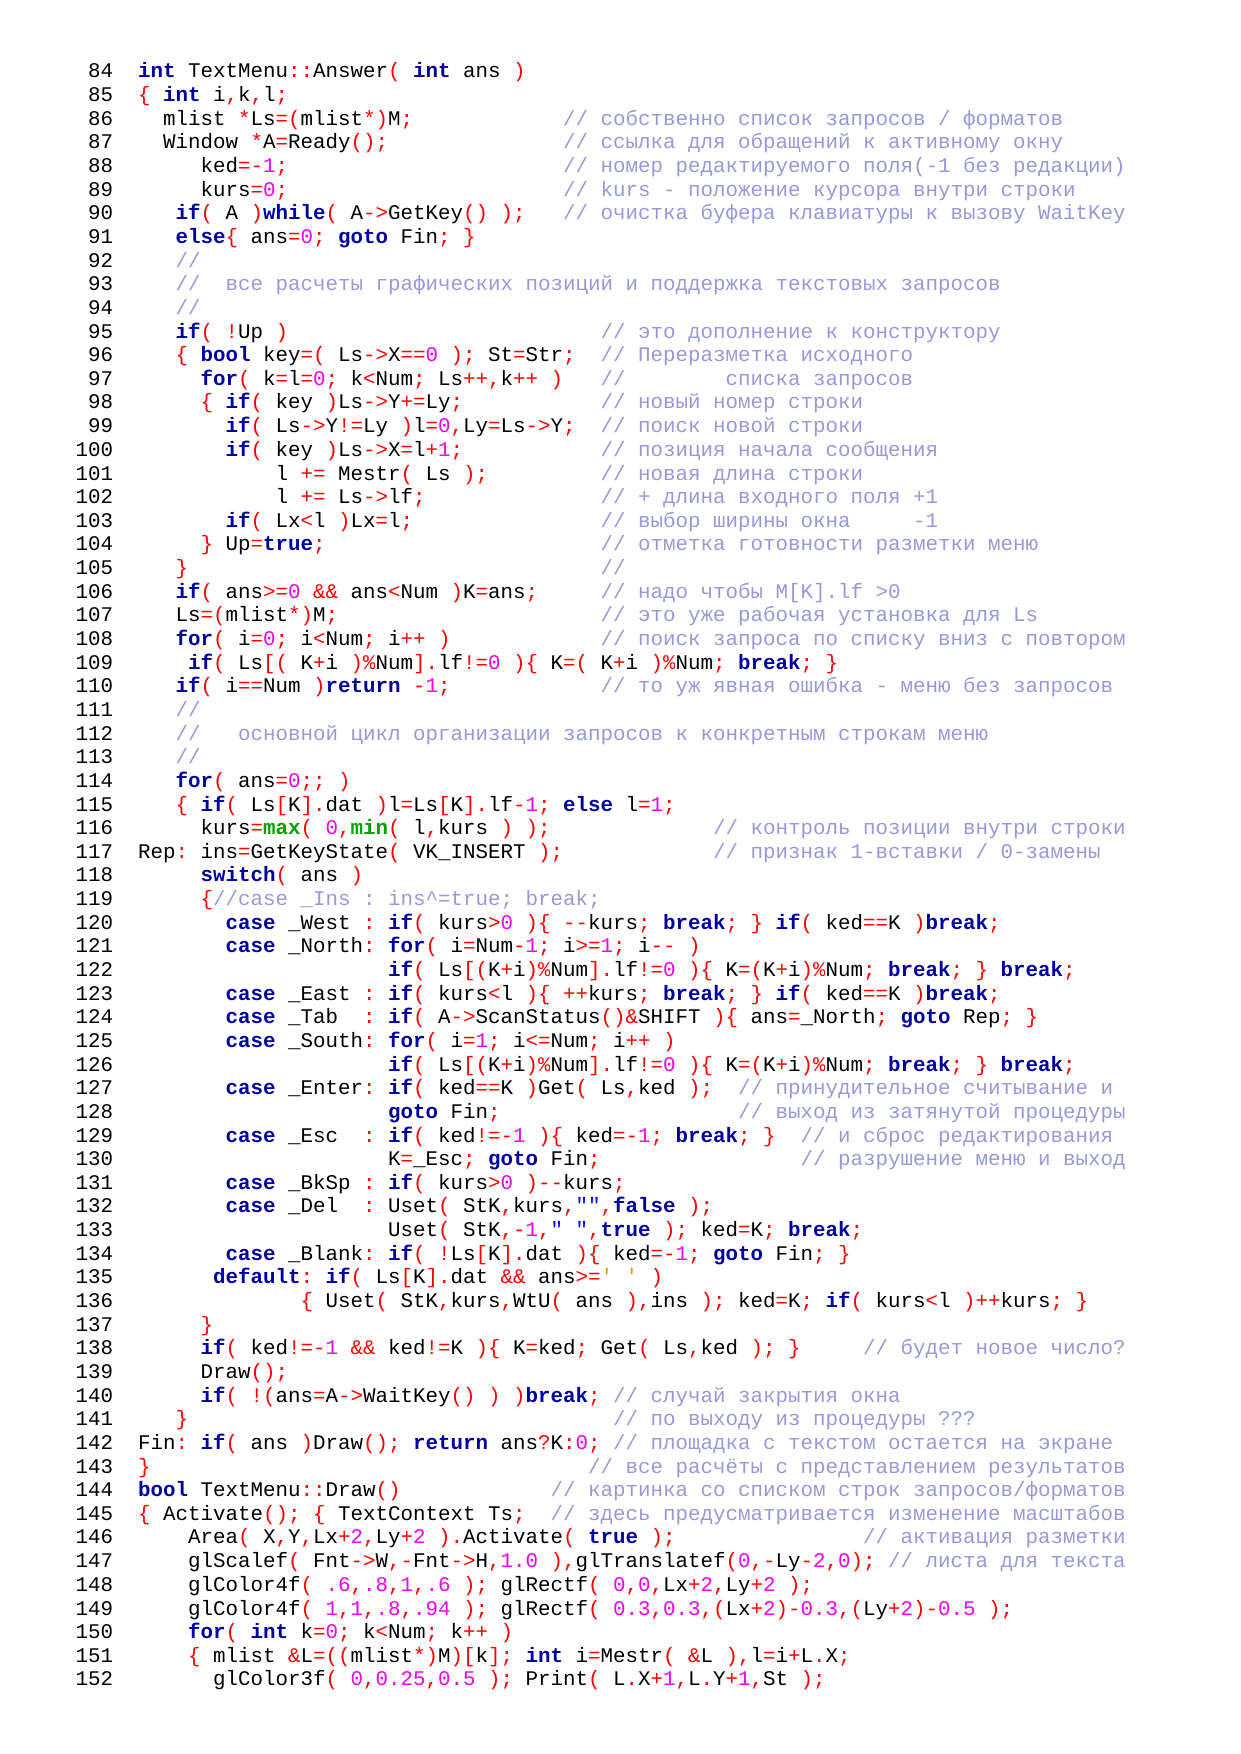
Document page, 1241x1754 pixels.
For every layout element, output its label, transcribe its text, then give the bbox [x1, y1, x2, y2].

subtitle 85 { int i,k,l; [250, 84, 263, 108]
subtitle 134 case _Blank: if( !Ls[K].dat ){ ked=-1; goto Fin; } [813, 1243, 1181, 1266]
subtitle 123 case _East : if( kurs<l ){ ++kurs; break; } if( ked==K )break; [913, 983, 1181, 1006]
subtitle 87 Window *A=Ready(); // ссылка для обращений к активному окну [350, 131, 1181, 155]
subtitle 135 default: if( Ls[K].dat && ans>=' ' ) [575, 1266, 1181, 1290]
subtitle 84 int TextMenu::Answer( int ans ) [513, 61, 1181, 84]
subtitle 106 if( ans>=0 && ans<Num )K=ans; // надо чтобы M[K].lf >0 [525, 581, 1181, 604]
subtitle 122 if( Ls[(K+i)%Num].lf!=0 ){ K=(K+i)%Num; break; } break; [75, 959, 438, 983]
subtitle 121 case _North: for( i=Num-1; i>=1; i-- ) [363, 935, 450, 959]
subtitle 110 if( i==Num )return -1; // то уж явная ошибка - меню без запросов [313, 675, 1181, 699]
subtitle 91 else{ ans=0; goto Fin; } [288, 226, 400, 250]
subtitle 134 case _Blank: if( !Ls[K].dat ){ ked=-1; goto Fin; } [363, 1243, 450, 1266]
subtitle 142 Fin: if( ans )Draw(); return ans?K:0; // площадка с текстом остается на экране [363, 1432, 500, 1456]
subtitle 120 case _West : if( kurs>0 ){ --kurs; break; } if( ked==K )break; [638, 912, 825, 935]
subtitle 125 case _South: for( i=1; i<=Num; i++ ) [363, 1030, 450, 1054]
subtitle 150 for( int k=0; k<Num; k++ ) [313, 1621, 363, 1645]
subtitle 116 kurs=max( 0,min( l,kurs ) ); // контроль позиции внутри строки [500, 817, 1181, 841]
subtitle 151 { mlist &L=((mlist*)M)[k]; int i=Mestr( &L ),l=i+L.X; [75, 1645, 213, 1668]
subtitle 101 l += Mestr( Ls ); // новая длина строки [75, 462, 1181, 486]
subtitle 99 if( Ls->Y!=Ly )l=0,Ly=Ls->Y; // поиск новой строки [75, 415, 275, 439]
subtitle 86 mlist *Ls=(mlist*)M; // собственно список запросов / форматов [75, 108, 163, 131]
subtitle 131 case _BkSp : if( kurs>0 )--kurs; [488, 1172, 563, 1196]
subtitle 127 case _Enter: if( ked==K )Get( Ls,ked ); // принудительное считывание и [688, 1077, 1181, 1101]
subtitle 150 for( int k=0; k<Num; k++ ) [75, 1621, 300, 1645]
subtitle 130 K=_Esc; goto Fin; // разрушение меню и выход [463, 1148, 550, 1172]
subtitle 121 case _North: for( i=Num-1; i>=1; i-- ) [75, 935, 288, 959]
subtitle 142 Fin: if( ans )Draw(); return ans?K:0; // площадка с текстом остается на экране [175, 1432, 250, 1456]
subtitle 102 l += Ls->lf; // + длина входного поля +1 [413, 486, 1181, 510]
subtitle 136 { Uset( StK,kurs,WtU( ans ),ins ); ked=K; if( kurs<l )++kurs; } [1050, 1290, 1181, 1314]
subtitle 151 { mlist &L=((mlist*)M)[k]; int i=Mestr( &L ),l=i+L.X; [488, 1645, 575, 1668]
subtitle 103 if( Lx<l )Lx=l; // выбор ширины окна -1 [75, 510, 275, 533]
subtitle 130 K=_Esc; goto Fin; // разрушение меню и выход [75, 1148, 388, 1172]
subtitle 147 glScalef( Fnt->W,-Fnt->H,1.0 ),glTranslatef(0,-Ly-2,0); // листа для текста [800, 1550, 1181, 1574]
subtitle 85 { int i,k,l; [225, 84, 238, 108]
subtitle 127 case _Enter: if( ked==K )Get( Ls,ked ); // принудительное считывание и [363, 1077, 438, 1101]
subtitle 110 if( i==Num )return -1; // то уж явная ошибка - меню без запросов [75, 675, 225, 699]
subtitle 88 ked=-1; // номер редактируемого поля(-1 без редакции) [238, 155, 1181, 179]
subtitle 149 glColor4f( 1,1,.8,.94 ); glRectf( 0.3,0.3,(Lx+2)-0.3,(Ly+2)-0.5 ); [75, 1597, 1181, 1621]
subtitle 134 case _Blank: if( !Ls[K].dat ){ ked=-1; goto Fin; } [75, 1243, 288, 1266]
subtitle 131 case _BkSp : if( kurs>0 )--kurs; [363, 1172, 438, 1196]
subtitle 97 for( k=l=0; k<Num; Ls++,k++ ) // списка запросов [300, 368, 350, 392]
subtitle 106 if( ans>=0 && ans<Num )K=ans; // надо чтобы M[K].lf >0 [263, 581, 350, 604]
subtitle 131 case _BkSp : if( kurs>0 )--kurs; [613, 1172, 1181, 1196]
subtitle 123 case _East : if( kurs<l ){ ++kurs; break; } if( ked==K )break; [525, 983, 588, 1006]
subtitle 108 for( i=0; i<Num; i++ ) // поиск запроса по списку вниз с повтором [75, 628, 238, 652]
subtitle 118 switch( ans ) [75, 864, 1181, 888]
subtitle 133 Uset( StK,-1," ",true ); ked=K; break; [75, 1219, 388, 1243]
subtitle 126 if( Ls[(K+i)%Num].lf!=0 ){ K=(K+i)%Num; break; } break; [863, 1054, 1181, 1077]
subtitle 106 if( ans>=0 && ans<Num )K=ans; // надо чтобы M[K].lf >0 [75, 581, 225, 604]
subtitle 139 Draw(); [250, 1361, 1181, 1385]
subtitle 132 case _Del : Uset( StK,kurs,"",false ); [563, 1196, 1181, 1219]
subtitle 88 ked=-1; // номер редактируемого поля(-1 без редакции) [75, 155, 200, 179]
subtitle 100 if( key )Ls->X=l+1; // позиция начала сообщения [75, 439, 275, 462]
subtitle 140 if( !(ans=A->WaitKey() ) )break; // случай закрытия окна [450, 1385, 1181, 1408]
subtitle 130 K=_Esc; goto Fin; // разрушение меню и выход [588, 1148, 1181, 1172]
subtitle 117 Rep: ins=GetKeyState( VK_INSERT ); // признак 1-вставки / 0-замены [538, 841, 1181, 864]
subtitle 136 { Uset( StK,kurs,WtU( ans ),ins ); ked=K; if( kurs<l )++kurs; } [75, 1290, 325, 1314]
subtitle 152 glColor3f( 0,0.25,0.5 ); Print( L.X+1,L.Y+1,St ); [75, 1668, 1181, 1692]
subtitle 123 case _East : if( kurs<l ){ ++kurs; break; } if( ked==K )break; [363, 983, 438, 1006]
subtitle 147 glScalef( Fnt->W,-Fnt->H,1.0 ),glTranslatef(0,-Ly-2,0); // листа для текста [75, 1550, 188, 1574]
subtitle 138 if( ked!=-1 && ked!=K ){ K=ked; Get( Ls,ked ); } // будет новое число? [75, 1337, 1181, 1361]
subtitle 135 default: if( Ls[K].dat && ans>=' ' ) [500, 1266, 538, 1290]
subtitle 144 bool TextMenu::Draw() // картинка со списком строк запросов/форматов [75, 1479, 200, 1503]
subtitle 117 Rep: ins=GetKeyState( VK_INSERT ); // признак 1-вставки / 0-замены [75, 841, 138, 864]
subtitle 144 bool TextMenu::Draw() // картинка со списком строк запросов/форматов [375, 1479, 1181, 1503]
subtitle 112 // основной цикл организации запросов к конкретным строкам меню [75, 723, 1181, 746]
subtitle 95 if( !Up ) // это дополнение к конструктору [75, 321, 238, 344]
subtitle 126 if( Ls[(K+i)%Num].lf!=0 ){ K=(K+i)%Num; break; } break; [75, 1054, 438, 1077]
subtitle 114 for( ans=0;; ) [75, 770, 238, 793]
subtitle 111 // [75, 699, 1181, 723]
subtitle 109 if( Ls[( K+i )%Num].lf!=0 ){ K=( K+i )%Num; break; } [75, 652, 238, 675]
subtitle 133 Uset( StK,-1," ",true ); ked=K; break; [763, 1219, 1181, 1243]
subtitle 136 { Uset( StK,kurs,WtU( ans ),ins ); ked=K; if( kurs<l )++kurs; } [800, 1290, 875, 1314]
subtitle 146 Area( X,Y,Lx+2,Ly+2 ).Activate( true ); // активация разметки [75, 1527, 188, 1550]
subtitle 146 Area( X,Y,Lx+2,Ly+2 ).Activate( true ); // активация разметки [400, 1527, 463, 1550]
subtitle 150 for( int k=0; k<Num; k++ ) [463, 1621, 1181, 1645]
subtitle 150 for( int k=0; k<Num; k++ ) [425, 1621, 450, 1645]
subtitle 125 case _South: for( i=1; i<=Num; i++ ) [463, 1030, 513, 1054]
subtitle 125 case _South: for( i=1; i<=Num; i++ ) [75, 1030, 288, 1054]
subtitle 103 if( Lx<l )Lx=l; // выбор ширины окна -1 [400, 510, 1181, 533]
subtitle 121 case _North: for( i=Num-1; i>=1; i-- ) [575, 935, 638, 959]
subtitle 123 case _East : if( kurs<l ){ ++kurs; break; } if( ked==K )break; [638, 983, 825, 1006]
subtitle 145 { Activate(); { TextContext Ts; // здесь предусматривается изменение масштабов [513, 1503, 1181, 1527]
subtitle 140 if( !(ans=A->WaitKey() ) )break; // случай закрытия окна [75, 1385, 275, 1408]
subtitle 90 if( A )while( A->GetKey() ); // очистка буфера клавиатуры к вызову WaitKey [75, 202, 1181, 226]
subtitle 134 case _Blank: if( !Ls[K].dat ){ ked=-1; goto Fin; } [650, 1243, 775, 1266]
subtitle 148 glColor4f( .6,.8,1,.6 ); glRectf( 0,0,Lx+2,Ly+2 ); [75, 1574, 188, 1597]
subtitle 131 case _BkSp : if( kurs>0 )--kurs; [75, 1172, 288, 1196]
subtitle 121 case _North: for( i=Num-1; i>=1; i-- ) [513, 935, 563, 959]
subtitle 151 { mlist &L=((mlist*)M)[k]; int i=Mestr( &L ),l=i+L.X; [838, 1645, 1181, 1668]
subtitle 124 case _Tab : if( A->ScanStatus()&SHIFT ){ ans=_North; goto Rep; } [1000, 1006, 1181, 1030]
subtitle 125 case _South: for( i=1; i<=Num; i++ ) [625, 1030, 1181, 1054]
subtitle 94 // [75, 297, 1181, 321]
subtitle 104 } Up=true; // отметка готовности разметки меню [75, 533, 1181, 557]
subtitle 105 } // [75, 557, 1181, 581]
subtitle 96 { bool key=( Ls->X==0 ); St=Str; // Переразметка исходного [75, 344, 263, 368]
subtitle 89 kurs=0; // kurs - положение курсора внутри строки [75, 179, 200, 202]
subtitle 91 else{ ans=0; goto Fin; } [438, 226, 1181, 250]
subtitle 121 case _North: for( i=Num-1; i>=1; i-- ) [650, 935, 1181, 959]
subtitle 87 Window *A=Ready(); // ссылка для обращений к активному окну [75, 131, 163, 155]
subtitle 97 for( k=l=0; k<Num; Ls++,k++ ) // списка запросов [75, 368, 263, 392]
subtitle 126 if( Ls[(K+i)%Num].lf!=0 ){ K=(K+i)%Num; break; } break; [638, 1054, 725, 1077]
subtitle 129 case _Esc : if( ked!=-1 ){ ked=-1; break; } // и сброс редактирования [75, 1124, 1181, 1148]
subtitle 124 case _Tab : if( A->ScanStatus()&SHIFT ){ ans=_North; goto Rep; } [363, 1006, 438, 1030]
subtitle 147 glScalef( Fnt->W,-Fnt->H,1.0 ),glTranslatef(0,-Ly-2,0); // листа для текста [488, 1550, 575, 1574]
subtitle 114 for( ans=0;; ) [275, 770, 1181, 793]
subtitle 91 else{ ans=0; goto Fin; } [75, 226, 250, 250]
subtitle 148 glColor4f( .6,.8,1,.6 ); glRectf( 0,0,Lx+2,Ly+2 ); [750, 1574, 1181, 1597]
subtitle 99 if( Ls->Y!=Ly )l=0,Ly=Ls->Y; // поиск новой строки [563, 415, 1181, 439]
subtitle 116 kurs=max( 0,min( l,kurs ) ); // контроль позиции внутри строки [250, 817, 413, 841]
subtitle 122 if( Ls[(K+i)%Num].lf!=0 ){ K=(K+i)%Num; break; } break; [863, 959, 1181, 983]
subtitle 122 if( Ls[(K+i)%Num].lf!=0 ){ K=(K+i)%Num; break; } break; [638, 959, 725, 983]
subtitle 109 if( Ls[( K+i )%Num].lf!=0 ){ K=( K+i )%Num; break; } [463, 652, 550, 675]
subtitle 135 default: if( Ls[K].dat && ans>=' ' ) [75, 1266, 375, 1290]
subtitle 142 Fin: if( ans )Draw(); return ans?K:0; // площадка с текстом остается на экране [563, 1432, 1181, 1456]
subtitle 84 int TextMenu::Answer( int ans ) [388, 61, 463, 84]
subtitle 120 case _West : if( kurs>0 ){ --kurs; break; } if( ked==K )break; [913, 912, 1181, 935]
subtitle 113 // [75, 746, 1181, 770]
subtitle 148 glColor4f( .6,.8,1,.6 ); glRectf( 0,0,Lx+2,Ly+2 ); [588, 1574, 663, 1597]
subtitle 141 } // по выходу из процедуры ??? [75, 1408, 1181, 1432]
subtitle 128 goto Fin; // выход из затянутой процедуры [488, 1101, 1181, 1124]
subtitle 145 { Activate(); { TextContext Ts; // здесь предусматривается изменение масштабов [263, 1503, 338, 1527]
subtitle 120 case _West : if( kurs>0 ){ --kurs; break; } if( ked==K )break; [363, 912, 438, 935]
subtitle 102 l += Ls->lf; // + длина входного поля +1 [300, 486, 338, 510]
subtitle 107 Ls=(mlist*)M; // это уже рабочая установка для Ls [75, 604, 175, 628]
subtitle 132 case _Del : Uset( StK,kurs,"",false ); [75, 1196, 288, 1219]
subtitle 137 } [75, 1314, 1181, 1337]
subtitle 128 goto Fin; // выход из затянутой процедуры [75, 1101, 450, 1124]
subtitle 108 for( i=0; i<Num; i++ ) // поиск запроса по списку вниз с повтором [400, 628, 1181, 652]
subtitle 97 for( k=l=0; k<Num; Ls++,k++ ) // списка запросов [513, 368, 1181, 392]
subtitle 93 // все расчеты графических позиций и поддержка текстовых запросов [75, 273, 1181, 297]
subtitle 116 kurs=max( 0,min( l,kurs ) ); // контроль позиции внутри строки [75, 817, 200, 841]
subtitle 115 { if( Ls[K].dat )l=Ls[K].lf-1; else l=1; [75, 793, 1181, 817]
subtitle 127 case _Enter: if( ked==K )Get( Ls,ked ); // принудительное считывание и [75, 1077, 288, 1101]
subtitle 123 case _East : if( kurs<l ){ ++kurs; break; } if( ked==K )break; [75, 983, 288, 1006]
subtitle 109 if( Ls[( K+i )%Num].lf!=0 ){ K=( K+i )%Num; break; } [713, 652, 1181, 675]
subtitle 100 if( key )Ls->X=l+1; // позиция начала сообщения [425, 439, 1181, 462]
subtitle 92 // [75, 250, 1181, 273]
subtitle 96 { bool key=( Ls->X==0 ); St=Str; // Переразметка исходного [563, 344, 1181, 368]
subtitle 98 { if( key )Ls->Y+=Ly; // новый номер строки [450, 392, 1181, 415]
subtitle 148 glColor4f( .6,.8,1,.6 ); glRectf( 0,0,Lx+2,Ly+2 ); [300, 1574, 500, 1597]
subtitle 119 {//case _Ins : ins^=true; break; [75, 888, 1181, 912]
subtitle 124 case _Tab : if( A->ScanStatus()&SHIFT ){ ans=_North; goto Rep; } [875, 1006, 963, 1030]
subtitle 98 { if( key )Ls->Y+=Ly; // новый номер строки [75, 392, 275, 415]
subtitle 120 case _West : if( kurs>0 ){ --kurs; break; } if( ked==K )break; [488, 912, 588, 935]
subtitle 124 case _Tab : if( A->ScanStatus()&SHIFT ){ ans=_North; goto Rep; } [75, 1006, 288, 1030]
subtitle 85 { int i,k,l; [275, 84, 1181, 108]
subtitle 139 Draw(); [75, 1361, 200, 1385]
subtitle 86 mlist *Ls=(mlist*)M; // собственно список запросов / форматов [400, 108, 1181, 131]
subtitle 95 if( !Up ) // это дополнение к конструктору [275, 321, 1181, 344]
subtitle 133 Uset( StK,-1," ",true ); ked=K; break; [500, 1219, 700, 1243]
subtitle 107 Ls=(mlist*)M; // это уже рабочая установка для Ls [325, 604, 1181, 628]
subtitle 84 int TextMenu::Answer( int ans ) [75, 61, 188, 84]
subtitle 102 l += Ls->lf; // + длина входного поля +1 [75, 486, 275, 510]
subtitle 120 case _West : if( kurs>0 ){ --kurs; break; } if( ked==K )break; [75, 912, 288, 935]
subtitle 145 { Activate(); { TextContext Ts; // здесь предусматривается изменение масштабов [75, 1503, 163, 1527]
subtitle 85 { int i,k,l; [75, 84, 213, 108]
subtitle 96 { bool key=( Ls->X==0 ); St=Str; // Переразметка исходного [400, 344, 488, 368]
subtitle 143 } // все расчёты с представлением результатов [75, 1456, 1181, 1479]
subtitle 146 Area( X,Y,Lx+2,Ly+2 ).Activate( true ); // активация разметки [563, 1527, 1181, 1550]
subtitle 89 kurs=0; // kurs - положение курсора внутри строки [250, 179, 1181, 202]
